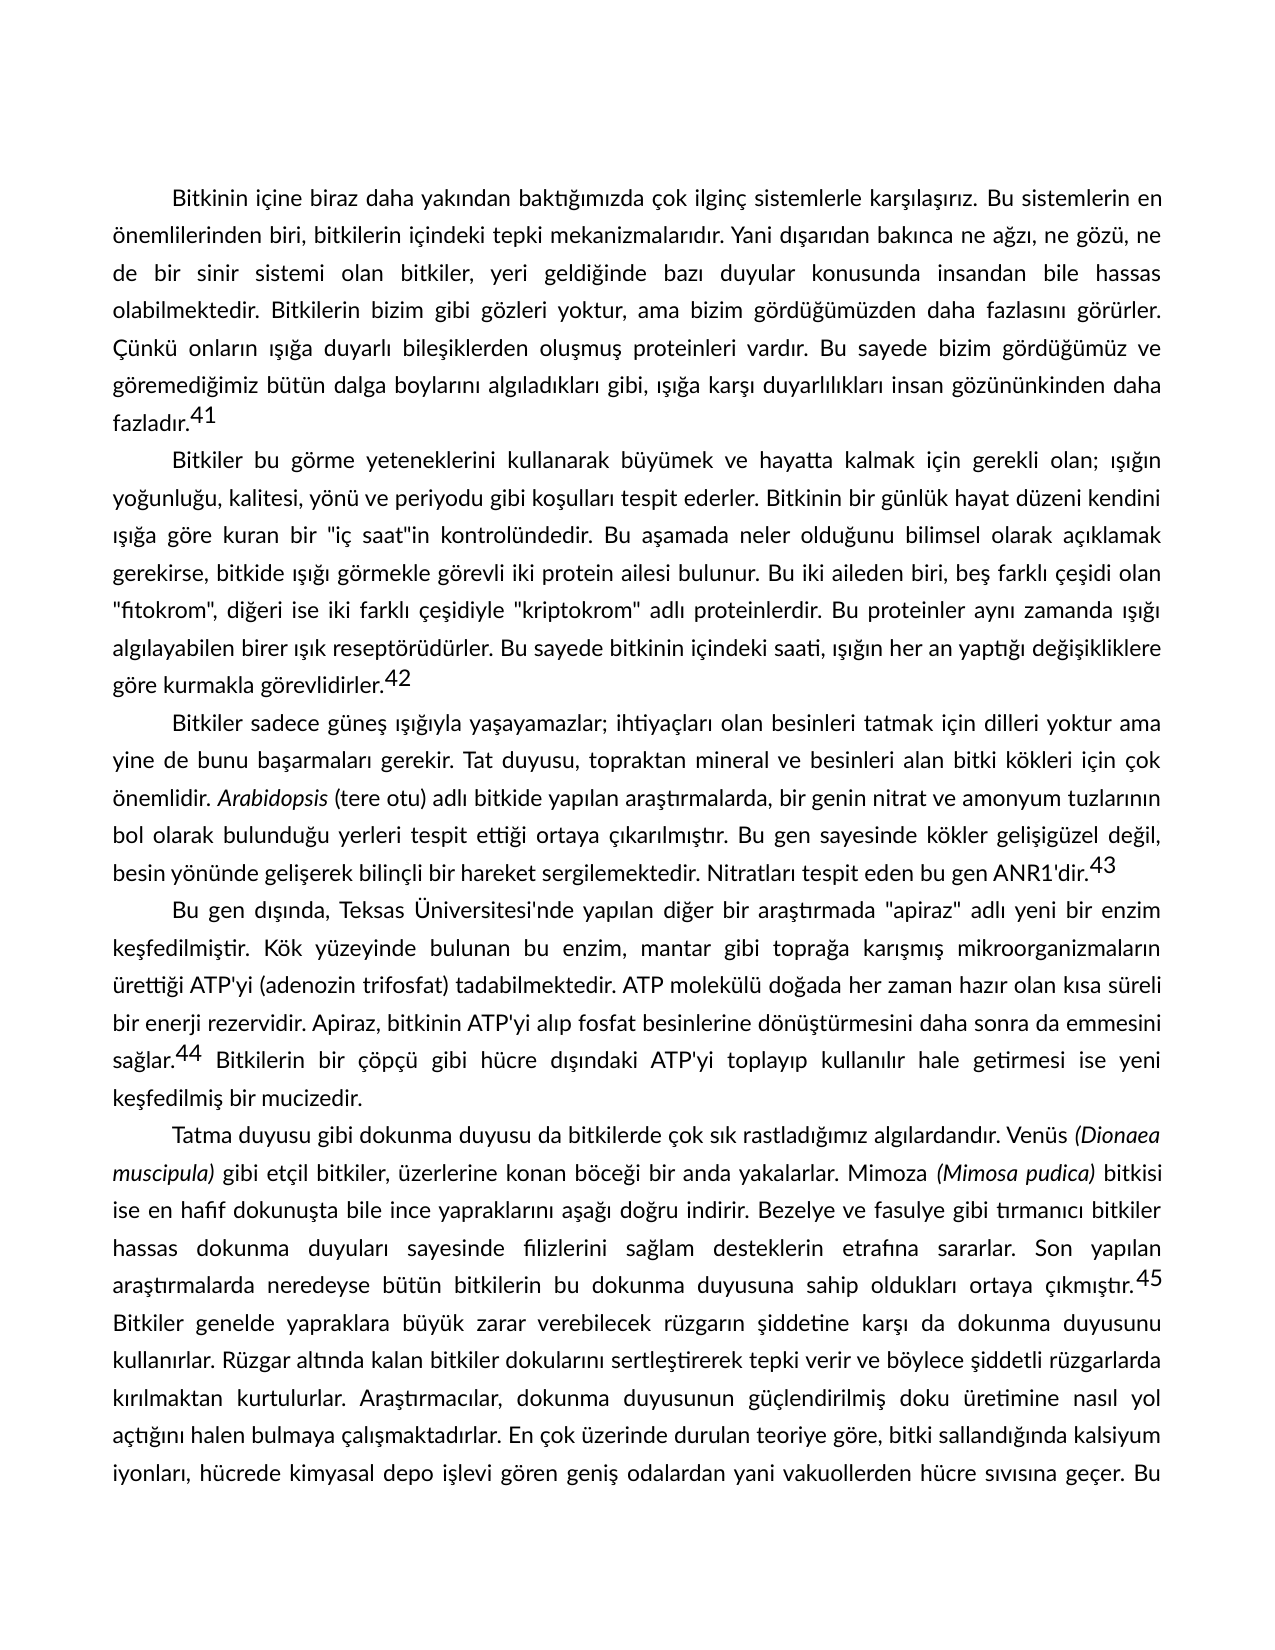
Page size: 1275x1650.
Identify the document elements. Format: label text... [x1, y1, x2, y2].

text Bitkinin içine biraz daha yakından baktığımızda çok ilginç sistemlerle karşılaşırız. Bu sistemlerin en önemlilerinden biri, bitkilerin içindeki tepki mekanizmalarıdır. Yani dışarıdan bakınca ne ağzı, ne gözü, ne de bir sinir sistemi olan bitkiler, yeri geldiğinde bazı duyular konusunda insandan bile hassas olabilmektedir. Bitkilerin bizim gibi gözleri yoktur, ama bizim gördüğümüzden daha fazlasını görürler. Çünkü onların ışığa duyarlı bileşiklerden oluşmuş proteinleri vardır. Bu sayede bizim gördüğümüz ve göremediğimiz bütün dalga boylarını algıladıkları gibi, ışığa karşı duyarlılıkları insan gözününkinden daha fazladır.41 [112, 176, 1162, 439]
text Tatma duyusu gibi dokunma duyusu da bitkilerde çok sık rastladığımız algılardandır. Venüs (Dionaea muscipula) gibi etçil bitkiler, üzerlerine konan böceği bir anda yakalarlar. Mimoza (Mimosa pudica) bitkisi ise en hafif dokunuşta bile ince yapraklarını aşağı doğru indirir. Bezelye ve fasulye gibi tırmanıcı bitkiler hassas dokunma duyuları sayesinde filizlerini sağlam desteklerin etrafına sararlar. Son yapılan araştırmalarda neredeyse bütün bitkilerin bu dokunma duyusuna sahip oldukları ortaya çıkmıştır.45 Bitkiler genelde yapraklara büyük zarar verebilecek rüzgarın şiddetine karşı da dokunma duyusunu kullanırlar. Rüzgar altında kalan bitkiler dokularını sertleştirerek tepki verir ve böylece şiddetli rüzgarlarda kırılmaktan kurtulurlar. Araştırmacılar, dokunma duyusunun güçlendirilmiş doku üretimine nasıl yol açtığını halen bulmaya çalışmaktadırlar. En çok üzerinde durulan teoriye göre, bitki sallandığında kalsiyum iyonları, hücrede kimyasal depo işlevi gören geniş odalardan yani vakuollerden hücre sıvısına geçer. Bu [112, 1114, 1162, 1489]
text Bu gen dışında, Teksas Üniversitesi'nde yapılan diğer bir araştırmada "apiraz" adlı yeni bir enzim keşfedilmiştir. Kök yüzeyinde bulunan bu enzim, mantar gibi toprağa karışmış mikroorganizmaların ürettiği ATP'yi (adenozin trifosfat) tadabilmektedir. ATP molekülü doğada her zaman hazır olan kısa süreli bir enerji rezervidir. Apiraz, bitkinin ATP'yi alıp fosfat besinlerine dönüştürmesini daha sonra da emmesini sağlar.44 Bitkilerin bir çöpçü gibi hücre dışındaki ATP'yi toplayıp kullanılır hale getirmesi ise yeni keşfedilmiş bir mucizedir. [112, 889, 1162, 1114]
text Bitkiler bu görme yeteneklerini kullanarak büyümek ve hayatta kalmak için gerekli olan; ışığın yoğunluğu, kalitesi, yönü ve periyodu gibi koşulları tespit ederler. Bitkinin bir günlük hayat düzeni kendini ışığa göre kuran bir "iç saat"in kontrolündedir. Bu aşamada neler olduğunu bilimsel olarak açıklamak gerekirse, bitkide ışığı görmekle görevli iki protein ailesi bulunur. Bu iki aileden biri, beş farklı çeşidi olan "fitokrom", diğeri ise iki farklı çeşidiyle "kriptokrom" adlı proteinlerdir. Bu proteinler aynı zamanda ışığı algılayabilen birer ışık reseptörüdürler. Bu sayede bitkinin içindeki saati, ışığın her an yaptığı değişikliklere göre kurmakla görevlidirler.42 [112, 439, 1162, 701]
text Bitkiler sadece güneş ışığıyla yaşayamazlar; ihtiyaçları olan besinleri tatmak için dilleri yoktur ama yine de bunu başarmaları gerekir. Tat duyusu, topraktan mineral ve besinleri alan bitki kökleri için çok önemlidir. Arabidopsis (tere otu) adlı bitkide yapılan araştırmalarda, bir genin nitrat ve amonyum tuzlarının bol olarak bulunduğu yerleri tespit ettiği ortaya çıkarılmıştır. Bu gen sayesinde kökler gelişigüzel değil, besin yönünde gelişerek bilinçli bir hareket sergilemektedir. Nitratları tespit eden bu gen ANR1'dir.43 [112, 701, 1162, 889]
